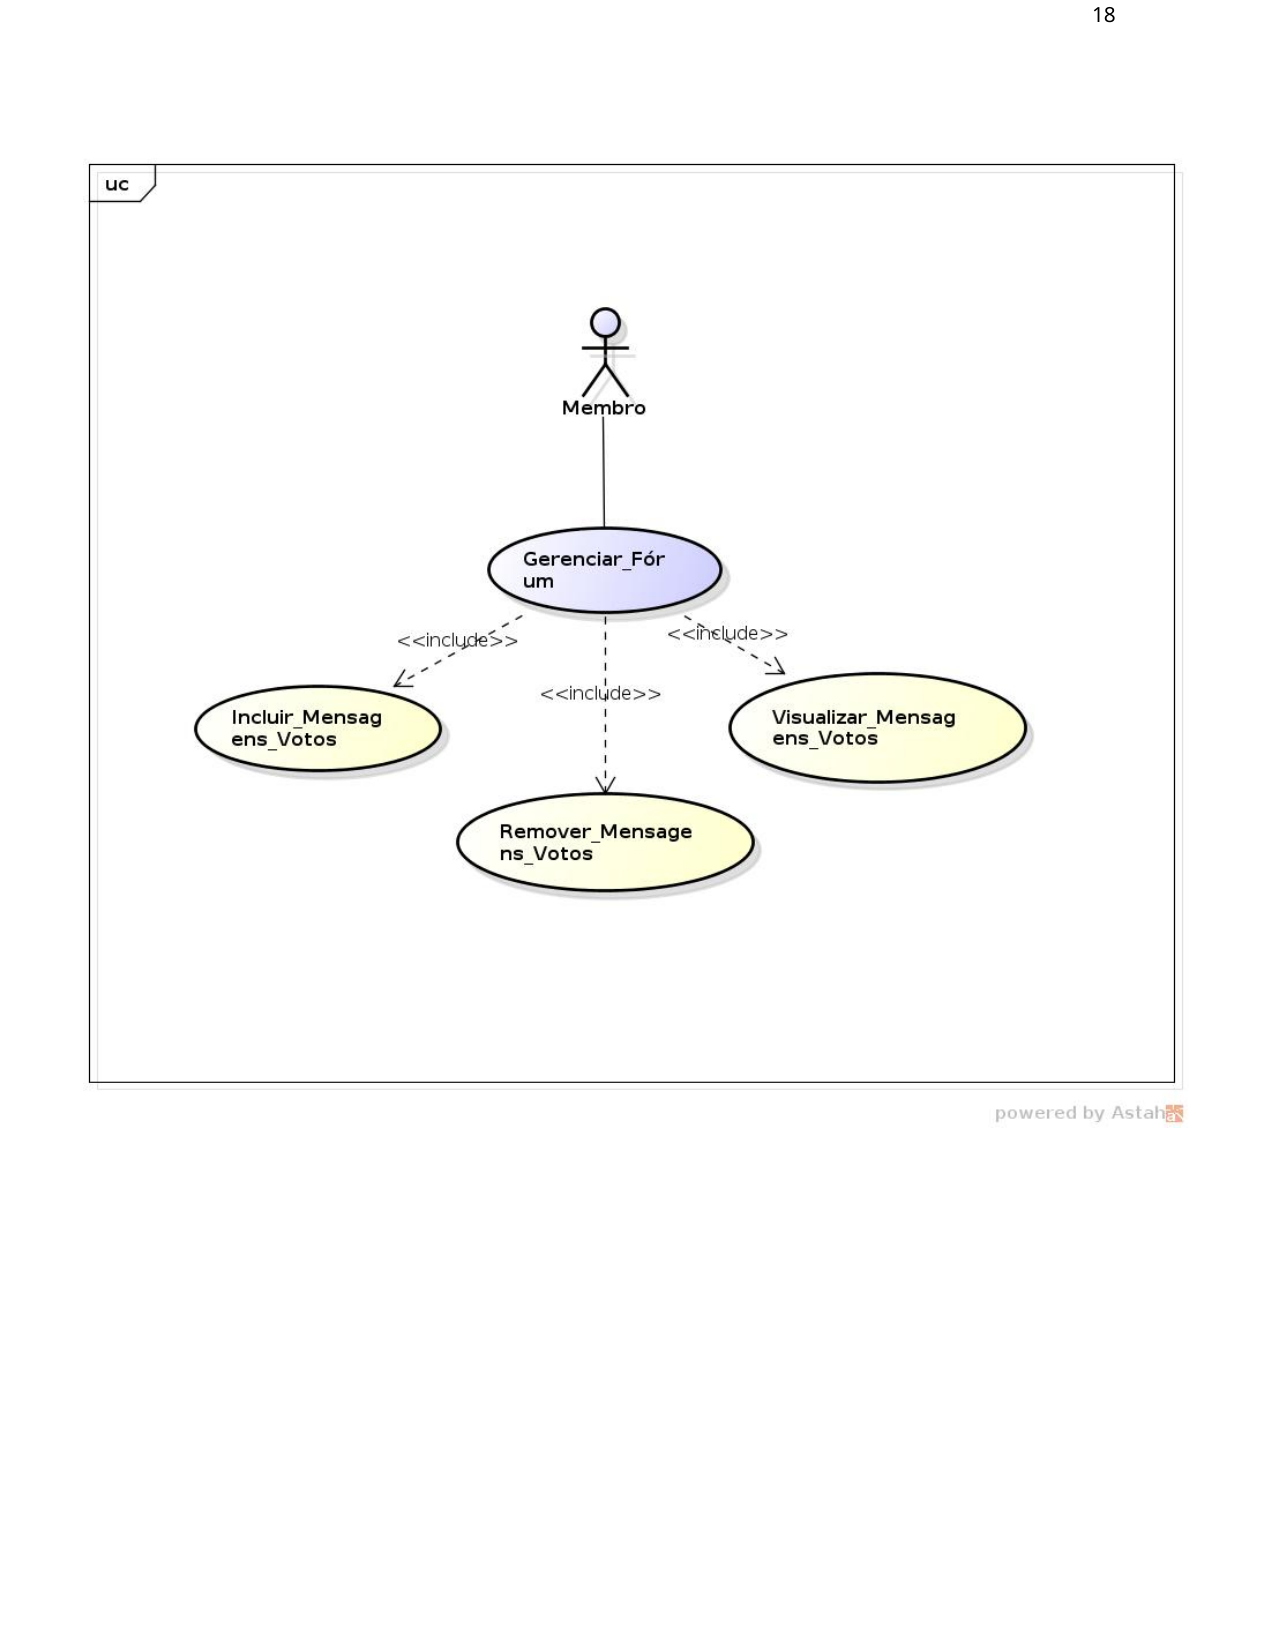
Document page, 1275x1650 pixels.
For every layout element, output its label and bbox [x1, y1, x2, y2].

picture [74, 150, 1189, 1128]
